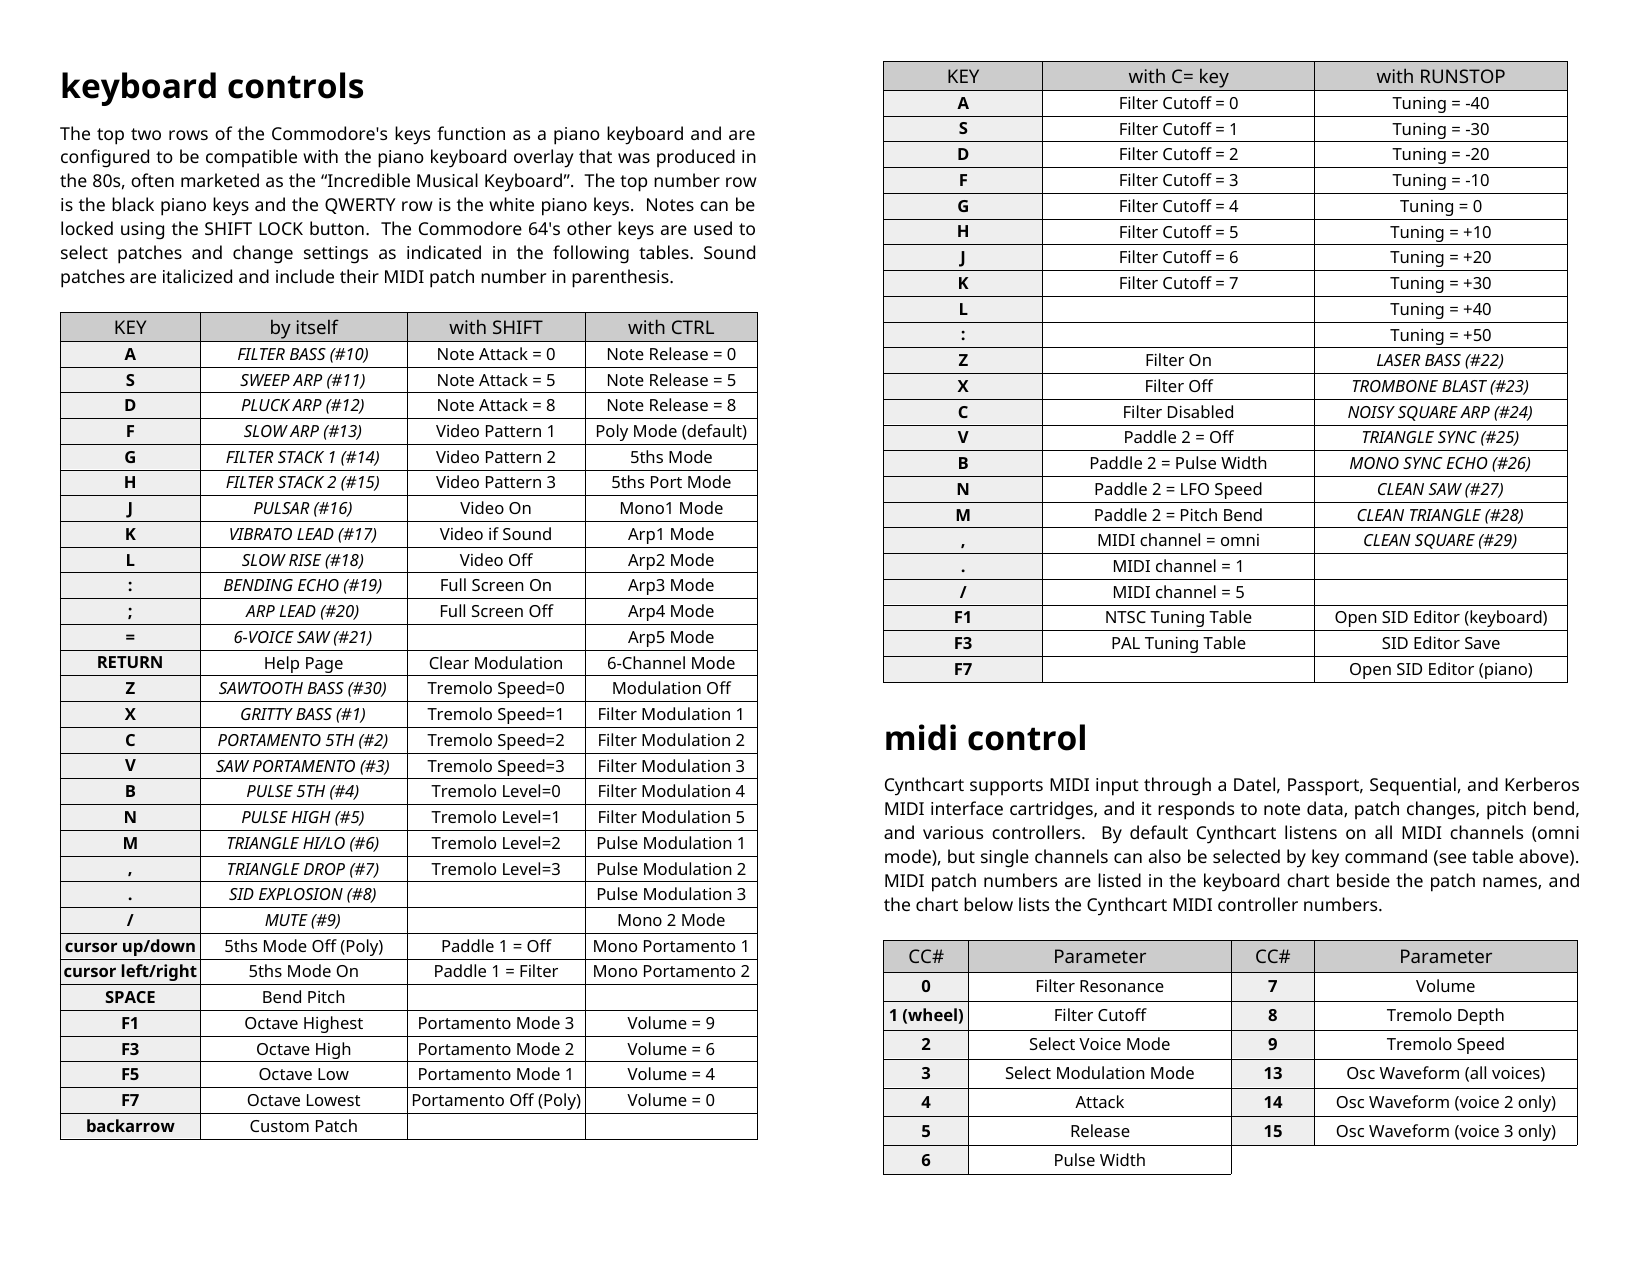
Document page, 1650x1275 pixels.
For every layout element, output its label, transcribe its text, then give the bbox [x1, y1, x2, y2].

table_cell F3 [884, 631, 1042, 656]
table_cell Osc Waveform (all voices) [1315, 1060, 1577, 1087]
table_cell Tremolo Speed=3 [408, 754, 585, 778]
table_cell Tuning = +30 [1315, 271, 1567, 296]
table_cell Filter On [1043, 348, 1314, 373]
table_cell D [61, 393, 200, 418]
table_cell F [884, 168, 1042, 193]
table_cell Z [884, 348, 1042, 373]
table_header with C= key [1043, 62, 1314, 90]
table_cell 5 [884, 1117, 968, 1145]
table_cell Tuning = -30 [1315, 117, 1567, 141]
table_cell PAL Tuning Table [1043, 631, 1314, 656]
table_cell Z [61, 676, 200, 701]
table_cell V [61, 754, 200, 778]
table_cell Filter Disabled [1043, 400, 1314, 424]
table_cell [1043, 657, 1314, 682]
table_cell Tuning = -40 [1315, 91, 1567, 116]
table_cell Help Page [201, 651, 407, 675]
table_cell Tremolo Level=3 [408, 857, 585, 881]
table_cell Video if Sound [408, 522, 585, 547]
table_cell [586, 1114, 757, 1138]
table_cell H [61, 471, 200, 495]
text The top two rows of the Commodore's keys function as a piano keyboard and are configured to be compatible with the piano keyboard overlay that was produced in the 80s, often marketed as the “Incredible Musical Keyboard”. The top number row is the black piano keys and the QWERTY row is the white piano keys. Notes can be locked using the SHIFT LOCK button. The Commodore 64's other keys are used to select patches and change settings as indicated in the following tables. Sound patches are italicized and include their MIDI patch number in parenthesis. [60, 121, 757, 288]
table_header KEY [61, 313, 200, 341]
table_cell Open SID Editor (keyboard) [1315, 606, 1567, 630]
table_cell Full Screen Off [408, 599, 585, 624]
table_cell Video Off [408, 548, 585, 572]
table_cell [408, 985, 585, 1010]
table_cell B [61, 779, 200, 804]
table_cell BENDING ECHO (#19) [201, 573, 407, 598]
table_cell Tuning = -20 [1315, 142, 1567, 167]
table_cell Note Attack = 0 [408, 342, 585, 367]
table_cell GRITTY BASS (#1) [201, 702, 407, 727]
table_cell [1043, 297, 1314, 322]
table_cell Mono Portamento 1 [586, 934, 757, 958]
table_cell Pulse Width [969, 1146, 1231, 1174]
table_cell Modulation Off [586, 676, 757, 701]
table_cell ARP LEAD (#20) [201, 599, 407, 624]
table_cell Filter Cutoff = 2 [1043, 142, 1314, 167]
table_cell 13 [1232, 1060, 1314, 1087]
table_cell : [884, 323, 1042, 347]
table_cell TROMBONE BLAST (#23) [1315, 374, 1567, 399]
table_cell FILTER BASS (#10) [201, 342, 407, 367]
table_cell Octave Highest [201, 1011, 407, 1036]
table_cell MIDI channel = 1 [1043, 554, 1314, 579]
table_header CC# [1232, 941, 1314, 972]
table_cell PULSAR (#16) [201, 496, 407, 521]
table_cell Note Release = 0 [586, 342, 757, 367]
table_cell Filter Resonance [969, 973, 1231, 1001]
table_header with RUNSTOP [1315, 62, 1567, 90]
table_cell C [61, 728, 200, 753]
table_cell Filter Cutoff = 6 [1043, 245, 1314, 270]
table_cell 6 [884, 1146, 968, 1174]
table_cell 5ths Mode Off (Poly) [201, 934, 407, 958]
table_cell F7 [884, 657, 1042, 682]
table_cell Paddle 2 = Off [1043, 426, 1314, 450]
table_cell Note Release = 5 [586, 368, 757, 392]
table_cell Mono1 Mode [586, 496, 757, 521]
table_cell Open SID Editor (piano) [1315, 657, 1567, 682]
table_cell F7 [61, 1088, 200, 1113]
table_cell S [884, 117, 1042, 141]
table_cell SLOW ARP (#13) [201, 419, 407, 444]
table_cell Select Voice Mode [969, 1031, 1231, 1058]
table_cell 6-VOICE SAW (#21) [201, 625, 407, 650]
table_cell N [884, 477, 1042, 502]
table_cell Tremolo Level=0 [408, 779, 585, 804]
table_cell L [884, 297, 1042, 322]
table_cell Arp5 Mode [586, 625, 757, 650]
table_cell SWEEP ARP (#11) [201, 368, 407, 392]
table_cell TRIANGLE HI/LO (#6) [201, 831, 407, 856]
table_cell CLEAN SQUARE (#29) [1315, 528, 1567, 553]
table_cell Tuning = +40 [1315, 297, 1567, 322]
table_cell CLEAN SAW (#27) [1315, 477, 1567, 502]
table_cell Paddle 1 = Off [408, 934, 585, 958]
table_cell . [61, 882, 200, 907]
subtitle keyboard controls [60, 62, 757, 108]
table_cell 8 [1232, 1002, 1314, 1030]
table_cell Note Attack = 5 [408, 368, 585, 392]
table_cell 0 [884, 973, 968, 1001]
table_cell L [61, 548, 200, 572]
table_cell Note Release = 8 [586, 393, 757, 418]
table_cell Video Pattern 2 [408, 445, 585, 469]
table_cell Paddle 2 = Pulse Width [1043, 451, 1314, 476]
table_cell [1232, 1146, 1314, 1174]
table_cell . [884, 554, 1042, 579]
table_cell 9 [1232, 1031, 1314, 1058]
table_cell Video Pattern 1 [408, 419, 585, 444]
table_cell Paddle 2 = LFO Speed [1043, 477, 1314, 502]
table_cell Mono 2 Mode [586, 908, 757, 933]
table_cell TRIANGLE SYNC (#25) [1315, 426, 1567, 450]
table_cell J [884, 245, 1042, 270]
table_cell SAW PORTAMENTO (#3) [201, 754, 407, 778]
table_cell 5ths Mode On [201, 960, 407, 984]
table_cell 14 [1232, 1089, 1314, 1116]
table_cell Volume = 9 [586, 1011, 757, 1036]
table_cell Custom Patch [201, 1114, 407, 1138]
table_cell Filter Cutoff = 7 [1043, 271, 1314, 296]
table_cell Filter Modulation 2 [586, 728, 757, 753]
table_cell Filter Off [1043, 374, 1314, 399]
table_header Parameter [1315, 941, 1577, 972]
table_cell Filter Cutoff [969, 1002, 1231, 1030]
table_cell SAWTOOTH BASS (#30) [201, 676, 407, 701]
table_cell F5 [61, 1062, 200, 1087]
table_header with SHIFT [408, 313, 585, 341]
table_cell K [61, 522, 200, 547]
table_cell B [884, 451, 1042, 476]
table_cell F1 [61, 1011, 200, 1036]
table_cell Volume = 4 [586, 1062, 757, 1087]
table_cell [1314, 1146, 1577, 1174]
table_cell SID Editor Save [1315, 631, 1567, 656]
table_cell Octave High [201, 1037, 407, 1061]
table_cell / [884, 580, 1042, 604]
table_cell S [61, 368, 200, 392]
table_cell FILTER STACK 1 (#14) [201, 445, 407, 469]
table_cell X [61, 702, 200, 727]
table_cell Select Modulation Mode [969, 1060, 1231, 1087]
table_cell A [61, 342, 200, 367]
table_cell Tuning = +20 [1315, 245, 1567, 270]
table_cell F [61, 419, 200, 444]
table_cell Filter Cutoff = 4 [1043, 194, 1314, 219]
table_cell FILTER STACK 2 (#15) [201, 471, 407, 495]
table_cell = [61, 625, 200, 650]
table_cell [1315, 554, 1567, 579]
table_cell G [61, 445, 200, 469]
table_cell NOISY SQUARE ARP (#24) [1315, 400, 1567, 424]
table_cell Osc Waveform (voice 3 only) [1315, 1117, 1577, 1145]
table_cell , [61, 857, 200, 881]
table_cell Arp4 Mode [586, 599, 757, 624]
table_cell MONO SYNC ECHO (#26) [1315, 451, 1567, 476]
table_cell Poly Mode (default) [586, 419, 757, 444]
table_cell Note Attack = 8 [408, 393, 585, 418]
table_cell MUTE (#9) [201, 908, 407, 933]
table_cell [408, 1114, 585, 1138]
table_cell Tuning = 0 [1315, 194, 1567, 219]
table_cell [1315, 580, 1567, 604]
table_cell Filter Modulation 5 [586, 805, 757, 830]
table_cell Filter Cutoff = 1 [1043, 117, 1314, 141]
table_cell 6-Channel Mode [586, 651, 757, 675]
table_cell D [884, 142, 1042, 167]
table_cell [408, 625, 585, 650]
table_header CC# [884, 941, 968, 972]
table_cell 5ths Port Mode [586, 471, 757, 495]
table_cell Portamento Mode 2 [408, 1037, 585, 1061]
table_cell Octave Low [201, 1062, 407, 1087]
table_cell LASER BASS (#22) [1315, 348, 1567, 373]
table_cell SID EXPLOSION (#8) [201, 882, 407, 907]
table_cell G [884, 194, 1042, 219]
subtitle midi control [883, 714, 1581, 760]
table_cell Tuning = -10 [1315, 168, 1567, 193]
table_cell [586, 985, 757, 1010]
table_cell Tuning = +50 [1315, 323, 1567, 347]
table_cell Attack [969, 1089, 1231, 1116]
table_cell K [884, 271, 1042, 296]
table_cell Video Pattern 3 [408, 471, 585, 495]
table_cell Paddle 1 = Filter [408, 960, 585, 984]
text Cynthcart supports MIDI input through a Datel, Passport, Sequential, and Kerberos MIDI interface cartridges, and it responds to note data, patch changes, pitch bend, and various controllers. By default Cynthcart listens on all MIDI channels (omni mode), but single channels can also be selected by key command (see table above). MIDI patch numbers are listed in the keyboard chart beside the patch names, and the chart below lists the Cynthcart MIDI controller numbers. [883, 773, 1581, 916]
table_cell PORTAMENTO 5TH (#2) [201, 728, 407, 753]
table_cell F3 [61, 1037, 200, 1061]
table_cell : [61, 573, 200, 598]
table_cell Full Screen On [408, 573, 585, 598]
table_cell ; [61, 599, 200, 624]
table_cell Tremolo Speed=2 [408, 728, 585, 753]
table_cell 1 (wheel) [884, 1002, 968, 1030]
table_cell Tremolo Level=2 [408, 831, 585, 856]
table_cell Portamento Mode 3 [408, 1011, 585, 1036]
table_header with CTRL [586, 313, 757, 341]
table_cell Tuning = +10 [1315, 220, 1567, 244]
table_cell cursor up/down [61, 934, 200, 958]
table_cell J [61, 496, 200, 521]
table_cell / [61, 908, 200, 933]
table_cell Tremolo Speed [1315, 1031, 1577, 1058]
table_cell Volume = 0 [586, 1088, 757, 1113]
table_cell Pulse Modulation 1 [586, 831, 757, 856]
table_cell Filter Modulation 4 [586, 779, 757, 804]
table_cell 4 [884, 1089, 968, 1116]
table_cell VIBRATO LEAD (#17) [201, 522, 407, 547]
table_cell MIDI channel = omni [1043, 528, 1314, 553]
table_cell 2 [884, 1031, 968, 1058]
table_cell PULSE 5TH (#4) [201, 779, 407, 804]
table_cell M [61, 831, 200, 856]
table_cell PLUCK ARP (#12) [201, 393, 407, 418]
table_header by itself [201, 313, 407, 341]
table_cell Pulse Modulation 2 [586, 857, 757, 881]
table_cell 5ths Mode [586, 445, 757, 469]
table_cell Arp2 Mode [586, 548, 757, 572]
table_cell Pulse Modulation 3 [586, 882, 757, 907]
table_cell RETURN [61, 651, 200, 675]
table_cell H [884, 220, 1042, 244]
table_cell 15 [1232, 1117, 1314, 1145]
table_cell Filter Cutoff = 5 [1043, 220, 1314, 244]
table_cell M [884, 503, 1042, 527]
table_cell NTSC Tuning Table [1043, 606, 1314, 630]
table_cell Video On [408, 496, 585, 521]
table_header Parameter [969, 941, 1231, 972]
table_cell Filter Cutoff = 3 [1043, 168, 1314, 193]
table_cell , [884, 528, 1042, 553]
table_cell [408, 882, 585, 907]
table_cell V [884, 426, 1042, 450]
table_cell A [884, 91, 1042, 116]
table_cell Portamento Off (Poly) [408, 1088, 585, 1113]
table_cell Filter Cutoff = 0 [1043, 91, 1314, 116]
table_cell SPACE [61, 985, 200, 1010]
table_header KEY [884, 62, 1042, 90]
table_cell Paddle 2 = Pitch Bend [1043, 503, 1314, 527]
table_cell X [884, 374, 1042, 399]
table_cell F1 [884, 606, 1042, 630]
table_cell Portamento Mode 1 [408, 1062, 585, 1087]
table_cell PULSE HIGH (#5) [201, 805, 407, 830]
table_cell cursor left/right [61, 960, 200, 984]
table_cell Volume = 6 [586, 1037, 757, 1061]
table_cell Arp1 Mode [586, 522, 757, 547]
table_cell Filter Modulation 1 [586, 702, 757, 727]
table_cell Tremolo Level=1 [408, 805, 585, 830]
table_cell Osc Waveform (voice 2 only) [1315, 1089, 1577, 1116]
table_cell Arp3 Mode [586, 573, 757, 598]
table_cell Tremolo Depth [1315, 1002, 1577, 1030]
table_cell Tremolo Speed=0 [408, 676, 585, 701]
table_cell Filter Modulation 3 [586, 754, 757, 778]
table_cell [408, 908, 585, 933]
table_cell Release [969, 1117, 1231, 1145]
table_cell TRIANGLE DROP (#7) [201, 857, 407, 881]
table_cell Mono Portamento 2 [586, 960, 757, 984]
table_cell Octave Lowest [201, 1088, 407, 1113]
table_cell MIDI channel = 5 [1043, 580, 1314, 604]
table_cell Tremolo Speed=1 [408, 702, 585, 727]
table_cell SLOW RISE (#18) [201, 548, 407, 572]
table_cell Volume [1315, 973, 1577, 1001]
table_cell Bend Pitch [201, 985, 407, 1010]
table_cell C [884, 400, 1042, 424]
table_cell CLEAN TRIANGLE (#28) [1315, 503, 1567, 527]
table_cell 3 [884, 1060, 968, 1087]
table_cell N [61, 805, 200, 830]
table_cell [1043, 323, 1314, 347]
table_cell 7 [1232, 973, 1314, 1001]
table_cell backarrow [61, 1114, 200, 1138]
table_cell Clear Modulation [408, 651, 585, 675]
